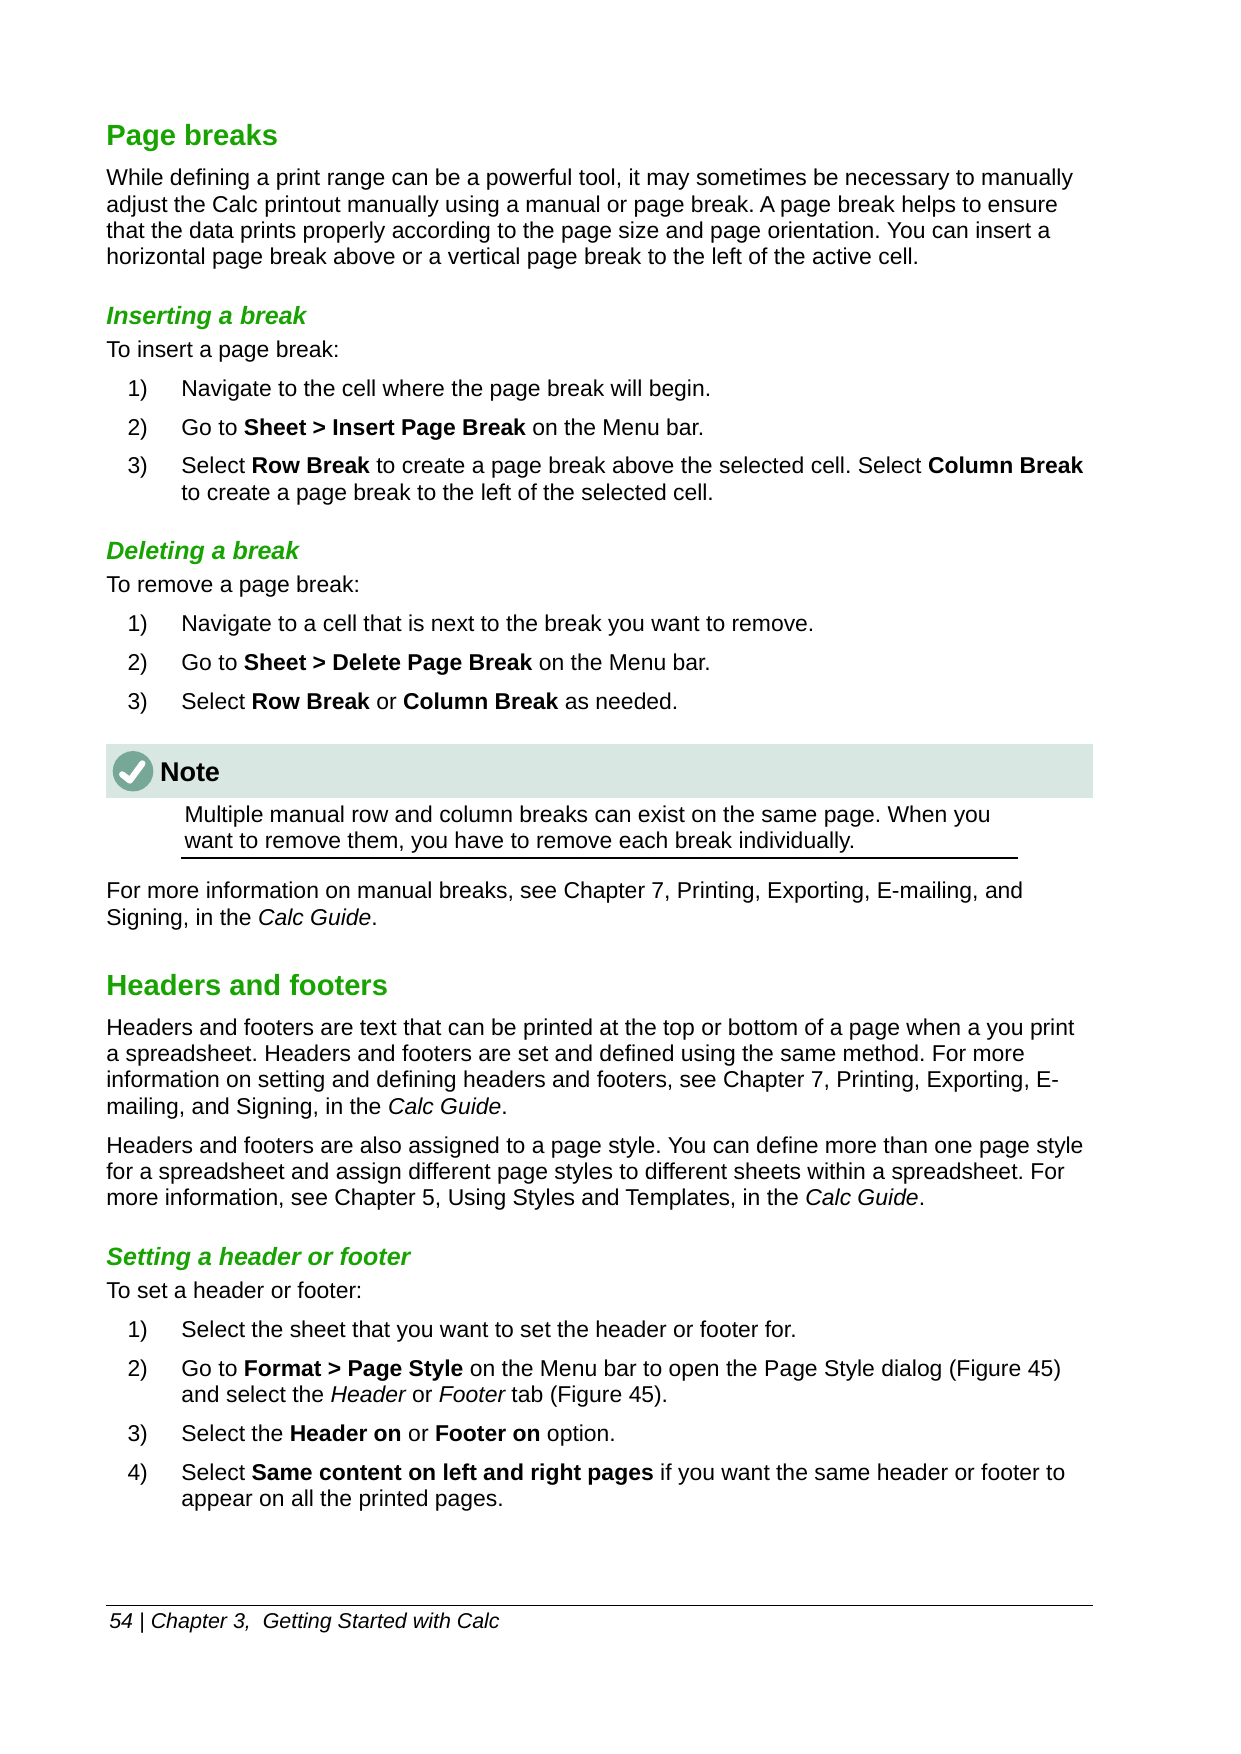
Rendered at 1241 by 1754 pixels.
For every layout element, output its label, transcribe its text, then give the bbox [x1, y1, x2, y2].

list Select Same content on left and right pages if you want the same header or footer to appear on all the printed pages. [148, 1459, 1093, 1511]
list Go to Sheet > Insert Page Break on the Menu bar. [148, 413, 1093, 440]
subtitle Page breaks [106, 118, 1093, 152]
list To insert a page break: [106, 336, 1093, 362]
list Go to Format > Page Style on the Menu bar to open the Page Style dialog (Figure 45) and select the Header or Footer tab (Figure 45). [148, 1355, 1093, 1407]
list To set a header or footer: [106, 1277, 1093, 1303]
list Select Row Break or Column Break as needed. [148, 688, 1093, 714]
text For more information on manual breaks, see Chapter 7, Printing, Exporting, E-mailing, and Signing, in the Calc Guide. [106, 877, 1093, 930]
text Headers and footers are also assigned to a page style. You can define more than one page style for a spreadsheet and assign different page styles to different sheets within a spreadsheet. For more information, see Chapter 5, Using Styles and Templates, in the Calc Guide. [106, 1132, 1093, 1211]
list Select the Header on or Footer on option. [148, 1420, 1093, 1446]
subtitle Setting a header or footer [106, 1242, 1093, 1271]
subtitle Inserting a break [106, 301, 1093, 329]
list Navigate to the cell where the page break will begin. [148, 375, 1093, 401]
subtitle Deleting a break [106, 536, 1093, 565]
text While defining a print range can be a powerful tool, it may sometimes be necessary to manually adjust the Calc printout manually using a manual or page break. A page break helps to ensure that the data prints properly according to the page size and page orientation. You can insert a horizontal page break above or a vertical page break to the left of the active cell. [106, 164, 1093, 269]
text Multiple manual row and column breaks can exist on the same page. When you want to remove them, you have to remove each break individually. [181, 798, 1018, 857]
subtitle Headers and footers [106, 968, 1093, 1001]
list Navigate to a cell that is next to the break you want to remove. [148, 610, 1093, 637]
list To remove a page break: [106, 571, 1093, 598]
list Go to Sheet > Delete Page Break on the Menu bar. [148, 649, 1093, 675]
list Select the sheet that you want to set the header or footer for. [148, 1316, 1093, 1342]
subtitle Note [106, 744, 1093, 798]
text Headers and footers are text that can be printed at the top or bottom of a page when a you print a spreadsheet. Headers and footers are set and defined using the same method. For more information on setting and defining headers and footers, see Chapter 7, Printing, Exporting, E-mailing, and Signing, in the Calc Guide. [106, 1014, 1093, 1119]
list Select Row Break to create a page break above the selected cell. Select Column Break to create a page break to the left of the selected cell. [148, 452, 1093, 505]
